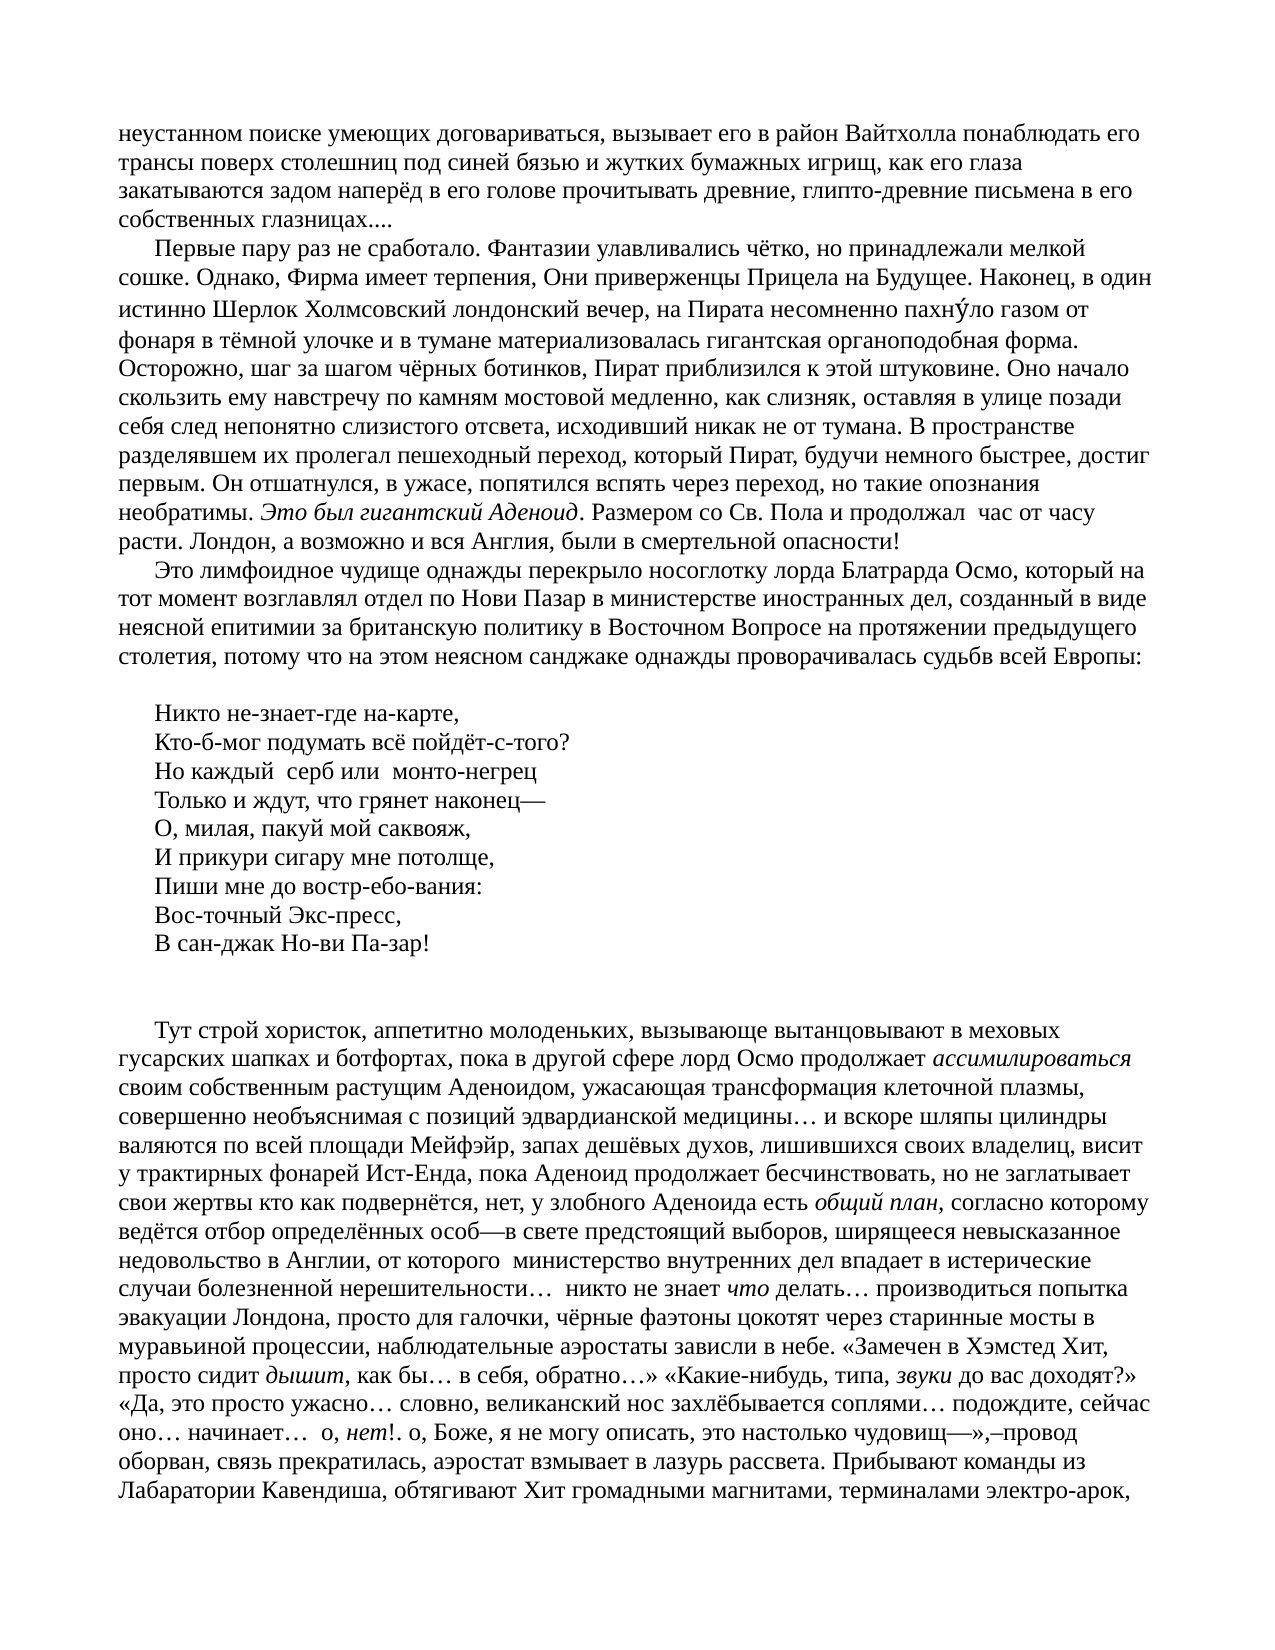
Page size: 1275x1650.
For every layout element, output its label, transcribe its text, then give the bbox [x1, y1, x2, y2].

text Это лимфоидное чудище однажды перекрыло носоглотку лорда Блатрарда Осмо, который на тот момент возглавлял отдел по Нови Пазар в министерстве иностранных дел, созданный в виде неясной епитимии за британскую политику в Восточном Вопросе на протяжении предыдущего столетия, потому что на этом неясном санджаке однажды проворачивалась судьбв всей Европы: [118, 555, 1157, 670]
text Пиши мне до востр-ебо-вания: [118, 871, 1157, 900]
text Первые пару раз не сработало. Фантазии улавливались чётко, но принадлежали мелкой сошке. Однако, Фирма имеет терпения, Они приверженцы Прицела на Будущее. Наконец, в один истинно Шерлок Холмсовский лондонский вечер, на Пирата несомненно пахну́ло газом от фонаря в тёмной улочке и в тумане материализовалась гигантская органоподобная форма. Осторожно, шаг за шагом чёрных ботинков, Пират приблизился к этой штуковине. Оно начало скользить ему навстречу по камням мостовой медленно, как слизняк, оставляя в улице позади себя след непонятно слизистого отсвета, исходивший никак не от тумана. В пространстве разделявшем их пролегал пешеходный переход, который Пират, будучи немного быстрее, достиг первым. Он отшатнулся, в ужасе, попятился вспять через переход, но такие опознания необратимы. Это был гигантский Аденоид. Размером со Св. Пола и продолжал час от часу расти. Лондон, а возможно и вся Англия, были в смертельной опасности! [118, 233, 1157, 555]
text И прикури сигару мне потолще, [118, 842, 1157, 871]
text неустанном поиске умеющих договариваться, вызывает его в район Вайтхолла понаблюдать его трансы поверх столешниц под синей бязью и жутких бумажных игрищ, как его глаза закатываются задом наперёд в его голове прочитывать древние, глипто-древние письмена в его собственных глазницах.... [118, 118, 1157, 233]
text Вос-точный Экс-пресс, [118, 900, 1157, 928]
text Кто-б-мог подумать всё пойдёт-с-того? [118, 727, 1157, 756]
text В сан-джак Но-ви Па-зар! [118, 928, 1157, 957]
text О, милая, пакуй мой саквояж, [118, 813, 1157, 842]
text Никто не-знает-где на-карте, [118, 698, 1157, 727]
text Но каждый серб или монто-негрец [118, 756, 1157, 785]
text Тут строй хористок, аппетитно молоденьких, вызывающе вытанцовывают в меховых гусарских шапках и ботфортах, пока в другой сфере лорд Осмо продолжает ассимилироваться своим собственным растущим Аденоидом, ужасающая трансформация клеточной плазмы, совершенно необъяснимая с позиций эдвардианской медицины… и вскоре шляпы цилиндры валяются по всей площади Мейфэйр, запах дешёвых духов, лишившихся своих владелиц, висит у трактирных фонарей Ист-Енда, пока Аденоид продолжает бесчинствовать, но не заглатывает свои жертвы кто как подвернётся, нет, у злобного Аденоида есть общий план, согласно которому ведётся отбор определённых особ—в свете предстоящий выборов, ширящееся невысказанное недовольство в Англии, от которого министерство внутренних дел впадает в истерические случаи болезненной нерешительности… никто не знает что делать… производиться попытка эвакуации Лондона, просто для галочки, чёрные фаэтоны цокотят через старинные мосты в муравьиной процессии, наблюдательные аэростаты зависли в небе. «Замечен в Хэмстед Хит, просто сидит дышит, как бы… в себя, обратно…» «Какие-нибудь, типа, звуки до вас доходят?» «Да, это просто ужасно… словно, великанский нос захлёбывается соплями… подождите, сейчас оно… начинает… о, нет!. о, Боже, я не могу описать, это настолько чудовищ—»,–провод оборван, связь прекратилась, аэростат взмывает в лазурь рассвета. Прибывают команды из Лабаратории Кавендиша, обтягивают Хит громадными магнитами, терминалами электро-арок, [118, 1015, 1157, 1503]
text Только и ждут, что грянет наконец— [118, 785, 1157, 813]
